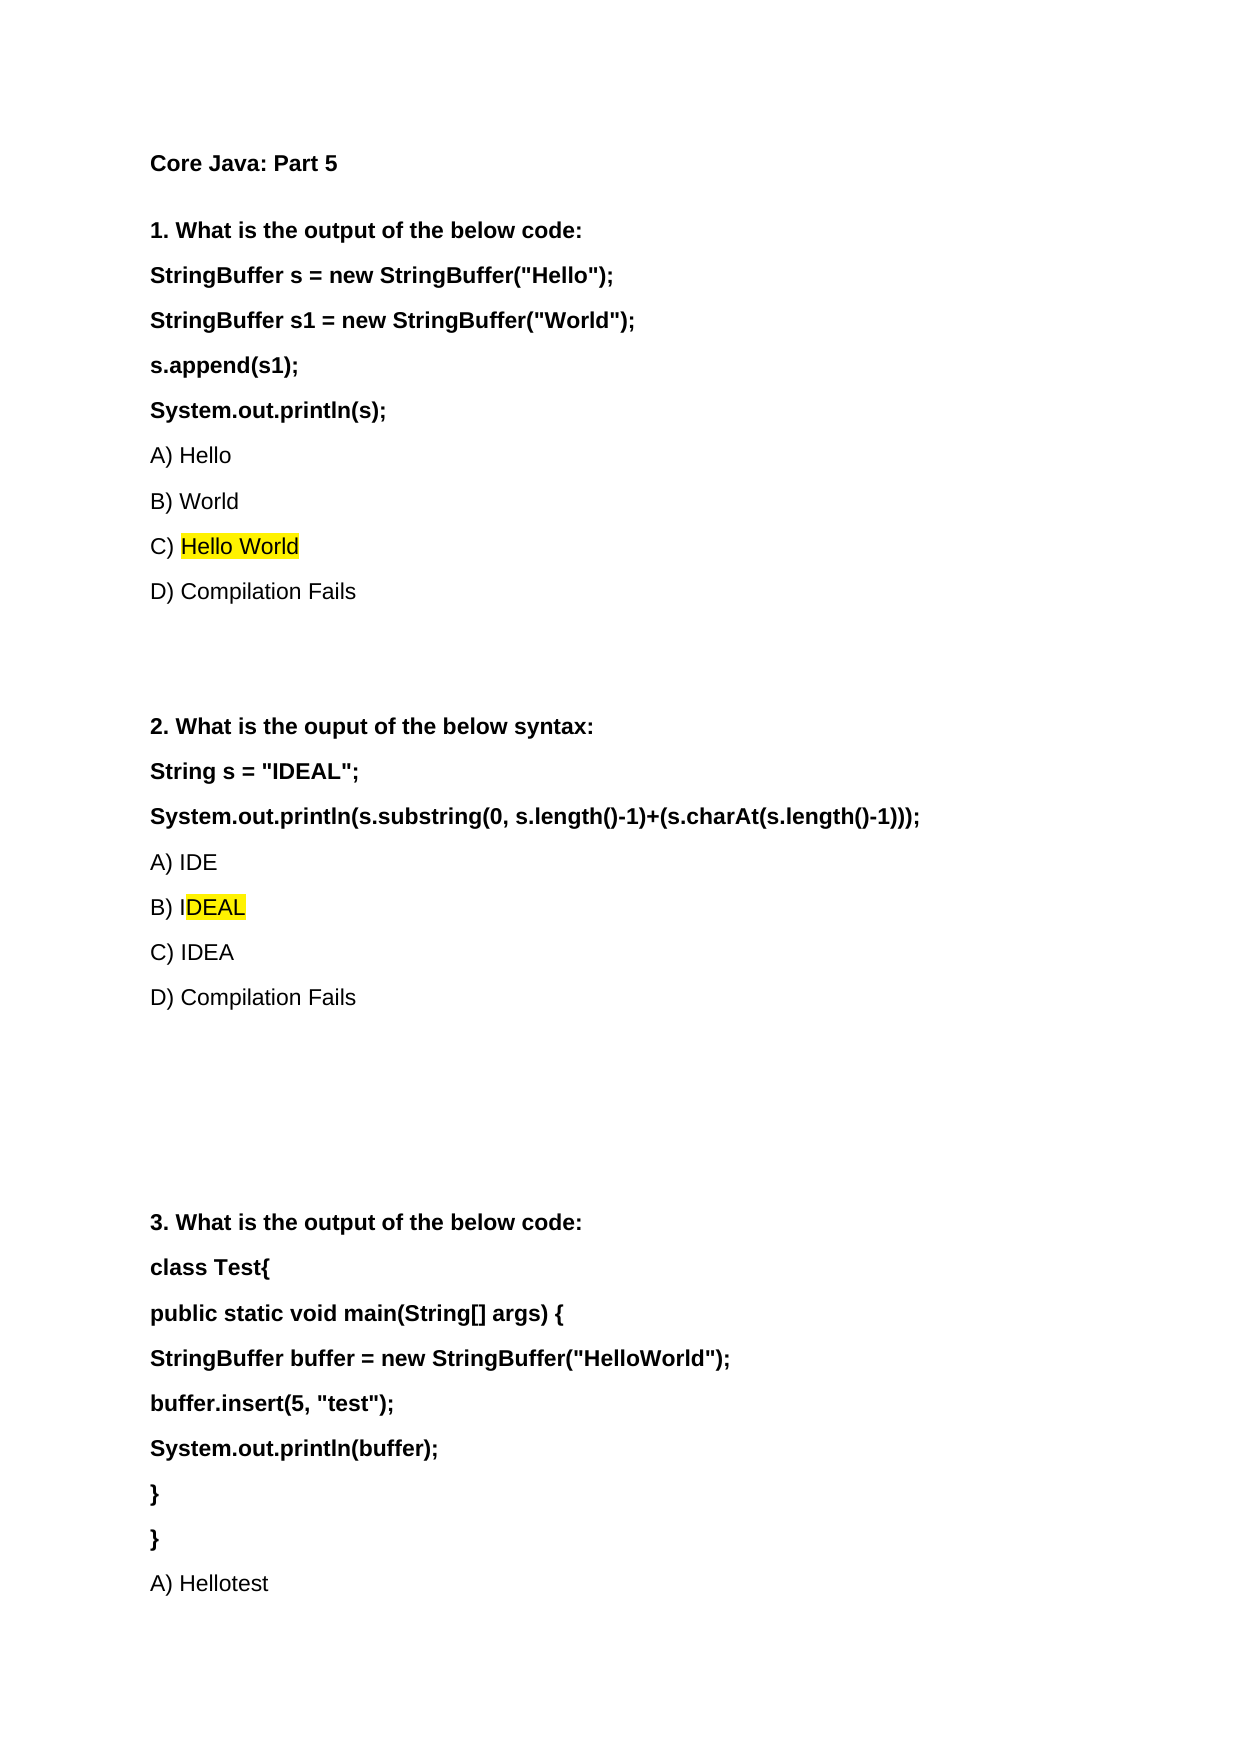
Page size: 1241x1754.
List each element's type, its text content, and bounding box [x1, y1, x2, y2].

text B) IDEAL [150, 893, 1090, 920]
text } [150, 1480, 1090, 1506]
text 3. What is the output of the below code: [150, 1209, 1090, 1236]
text System.out.println(buffer); [150, 1435, 1090, 1461]
text A) IDE [150, 848, 1090, 875]
text B) World [150, 488, 1090, 514]
text D) Compilation Fails [150, 984, 1090, 1010]
text String s = "IDEAL"; [150, 758, 1090, 784]
text C) Hello World [150, 533, 1090, 559]
text System.out.println(s.substring(0, s.length()-1)+(s.charAt(s.length()-1))); [150, 803, 1090, 830]
text D) Compilation Fails [150, 578, 1090, 604]
text StringBuffer s = new StringBuffer("Hello"); [150, 262, 1090, 288]
text class Test{ [150, 1254, 1090, 1281]
text A) Hellotest [150, 1570, 1090, 1596]
text StringBuffer s1 = new StringBuffer("World"); [150, 307, 1090, 333]
text A) Hello [150, 442, 1090, 469]
text s.append(s1); [150, 352, 1090, 379]
text 2. What is the ouput of the below syntax: [150, 713, 1090, 739]
text StringBuffer buffer = new StringBuffer("HelloWorld"); [150, 1344, 1090, 1371]
text System.out.println(s); [150, 397, 1090, 424]
text C) IDEA [150, 939, 1090, 965]
text public static void main(String[] args) { [150, 1299, 1090, 1326]
text buffer.insert(5, "test"); [150, 1390, 1090, 1416]
text } [150, 1525, 1090, 1551]
text 1. What is the output of the below code: [150, 217, 1090, 243]
text Core Java: Part 5 [150, 150, 1090, 176]
